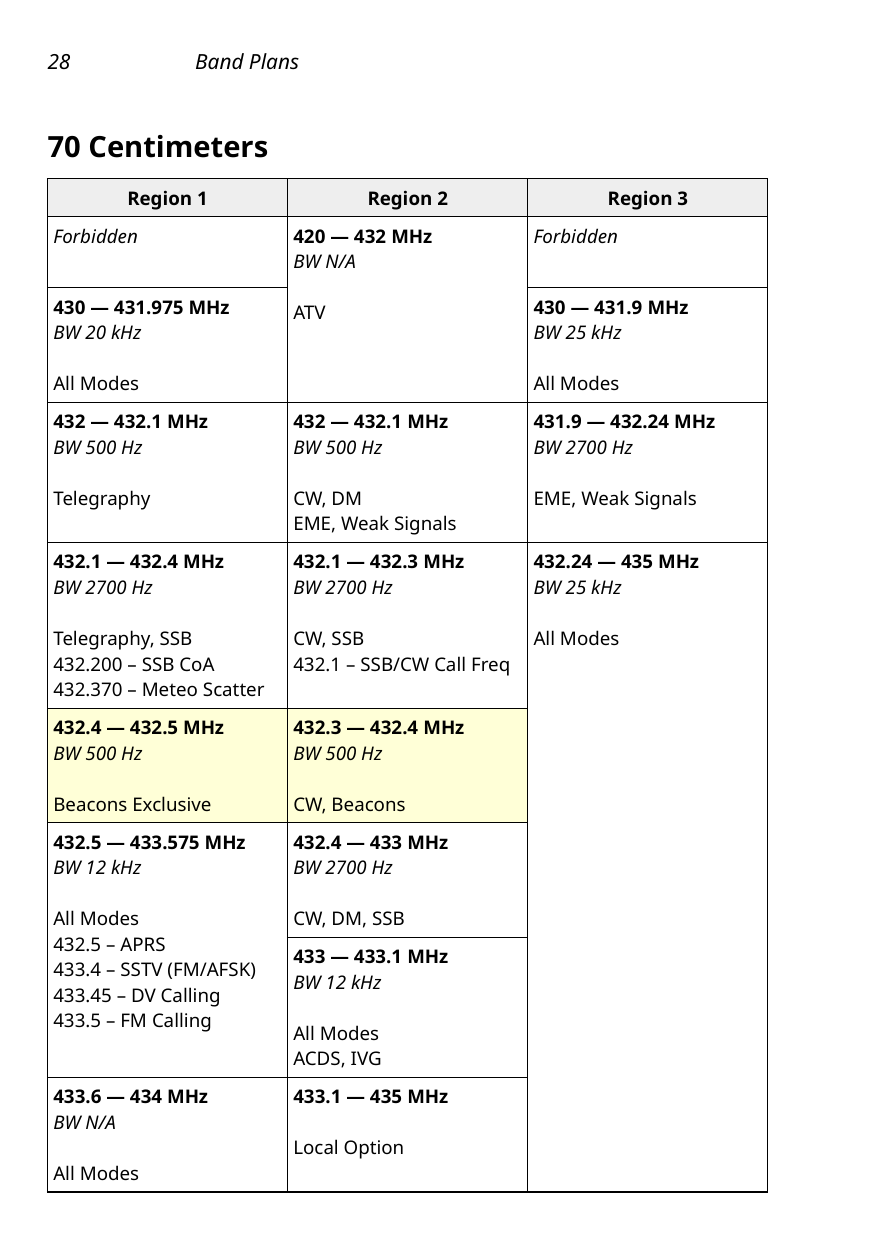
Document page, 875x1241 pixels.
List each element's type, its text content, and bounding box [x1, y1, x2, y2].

table_cell 430 — 431.975 MHz BW 20 kHz All Modes [48, 288, 287, 402]
table_cell 432.3 — 432.4 MHz BW 500 Hz CW, Beacons [288, 709, 527, 822]
table_cell 430 — 431.9 MHz BW 25 kHz All Modes [528, 288, 767, 402]
table_cell 432.4 — 433 MHz BW 2700 Hz CW, DM, SSB [288, 823, 527, 937]
table_header Region 2 [288, 179, 527, 216]
table_cell 433.1 — 435 MHz Local Option [288, 1078, 527, 1191]
table_cell 432.1 — 432.4 MHz BW 2700 Hz Telegraphy, SSB 432.200 – SSB CoA 432.370 – Meteo Scatter [48, 543, 287, 708]
table_header Region 3 [528, 179, 767, 216]
table_cell 431.9 — 432.24 MHz BW 2700 Hz EME, Weak Signals [528, 403, 767, 542]
table_cell 432.5 — 433.575 MHz BW 12 kHz All Modes 432.5 – APRS 433.4 – SSTV (FM/AFSK) 433.45 – DV Calling 433.5 – FM Calling [48, 823, 287, 1077]
table_cell 433.6 — 434 MHz BW N/A All Modes [48, 1078, 287, 1191]
table_cell 432.1 — 432.3 MHz BW 2700 Hz CW, SSB 432.1 – SSB/CW Call Freq [288, 543, 527, 708]
table_cell 432.4 — 432.5 MHz BW 500 Hz Beacons Exclusive [48, 709, 287, 822]
table_cell 433 — 433.1 MHz BW 12 kHz All Modes ACDS, IVG [288, 938, 527, 1077]
table_header Region 1 [48, 179, 287, 216]
subtitle 70 Centimeters [47, 126, 768, 166]
table_cell 432 — 432.1 MHz BW 500 Hz CW, DM EME, Weak Signals [288, 403, 527, 542]
table_cell 432 — 432.1 MHz BW 500 Hz Telegraphy [48, 403, 287, 542]
table_cell 432.24 — 435 MHz BW 25 kHz All Modes [528, 543, 767, 1191]
table_cell Forbidden [48, 217, 287, 287]
table_cell Forbidden [528, 217, 767, 287]
table_cell 420 — 432 MHz BW N/A ATV [288, 217, 527, 402]
